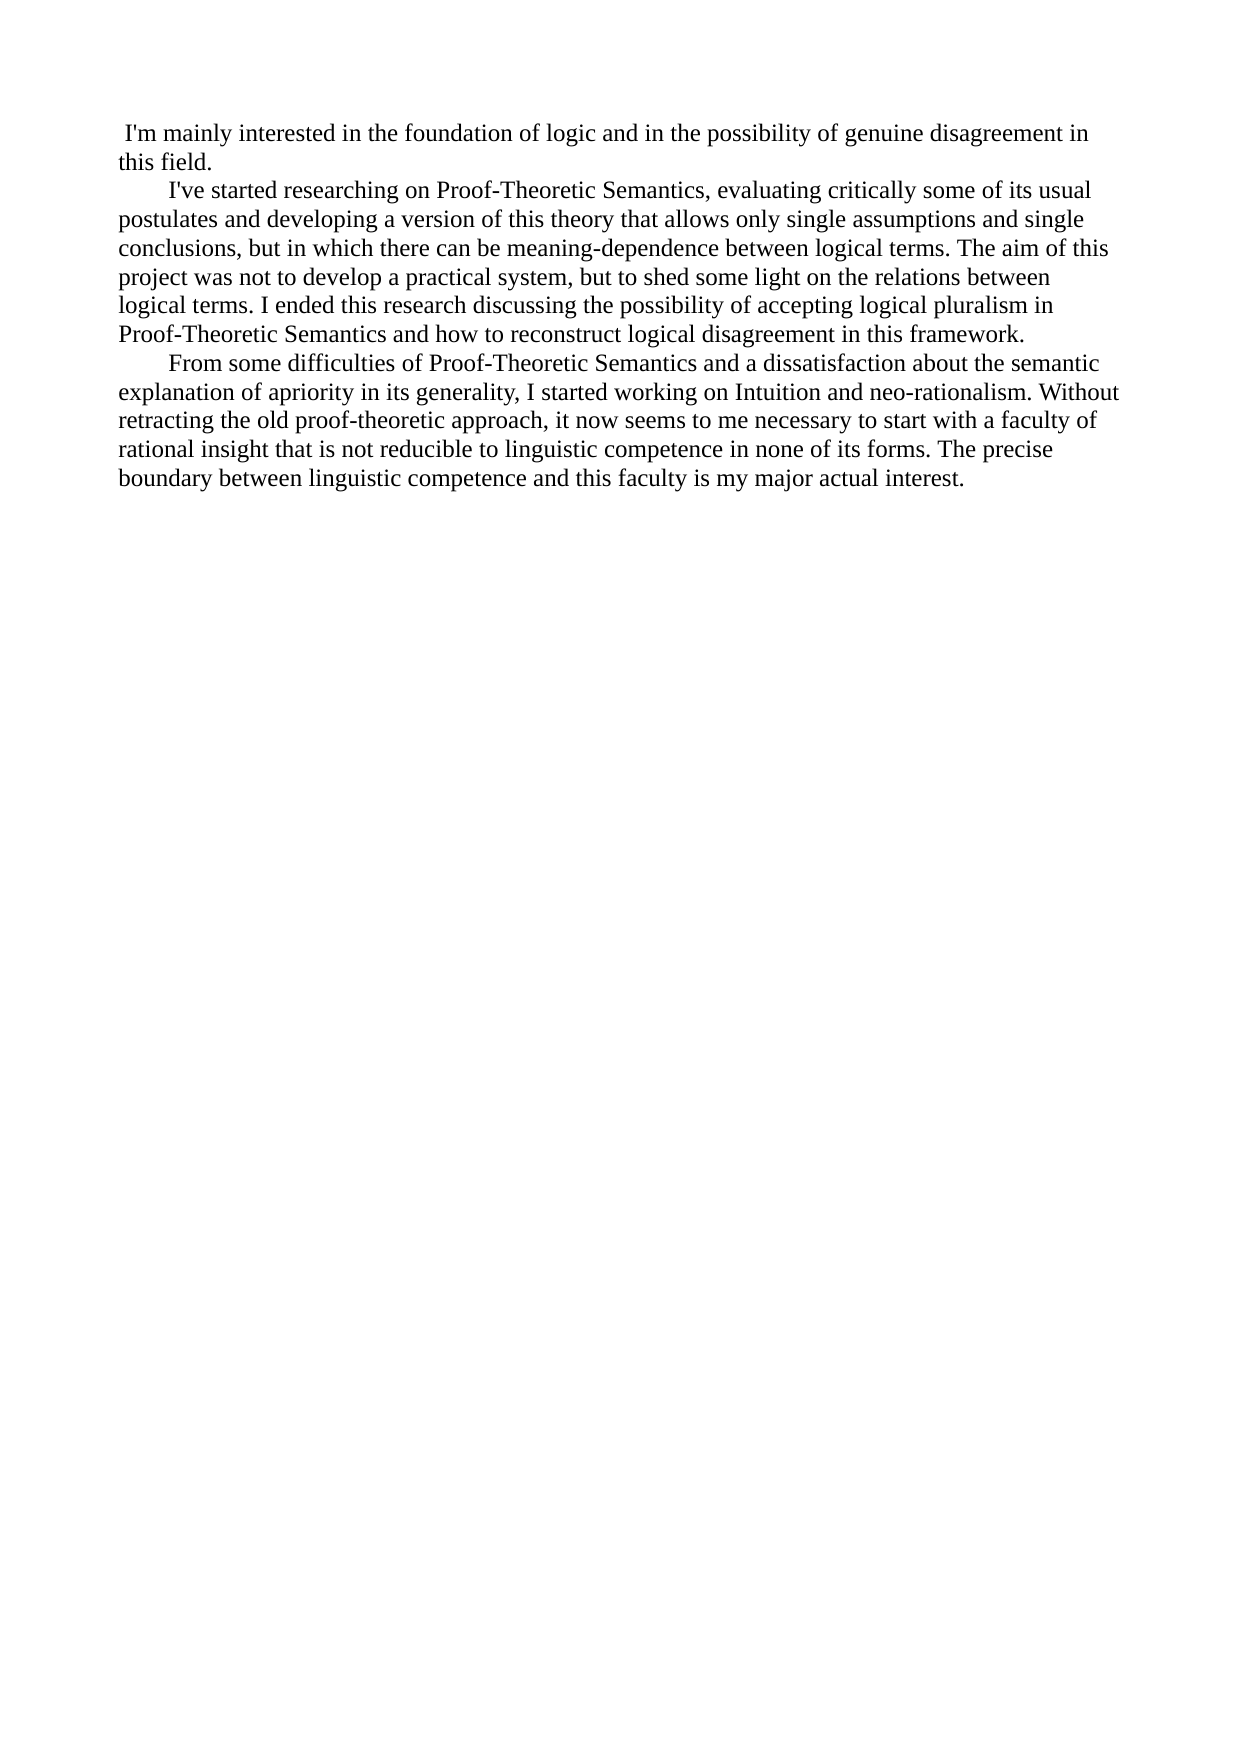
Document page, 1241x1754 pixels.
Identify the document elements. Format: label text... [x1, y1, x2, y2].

text From some difficulties of Proof-Theoretic Semantics and a dissatisfaction about the semantic explanation of apriority in its generality, I started working on Intuition and neo-rationalism. Without retracting the old proof-theoretic approach, it now seems to me necessary to start with a faculty of rational insight that is not reducible to linguistic competence in none of its forms. The precise boundary between linguistic competence and this faculty is my major actual interest. [118, 348, 1122, 492]
text I'm mainly interested in the foundation of logic and in the possibility of genuine disagreement in this field. [118, 118, 1122, 176]
text I've started researching on Proof-Theoretic Semantics, evaluating critically some of its usual postulates and developing a version of this theory that allows only single assumptions and single conclusions, but in which there can be meaning-dependence between logical terms. The aim of this project was not to develop a practical system, but to shed some light on the relations between logical terms. I ended this research discussing the possibility of accepting logical pluralism in Proof-Theoretic Semantics and how to reconstruct logical disagreement in this framework. [118, 176, 1122, 348]
